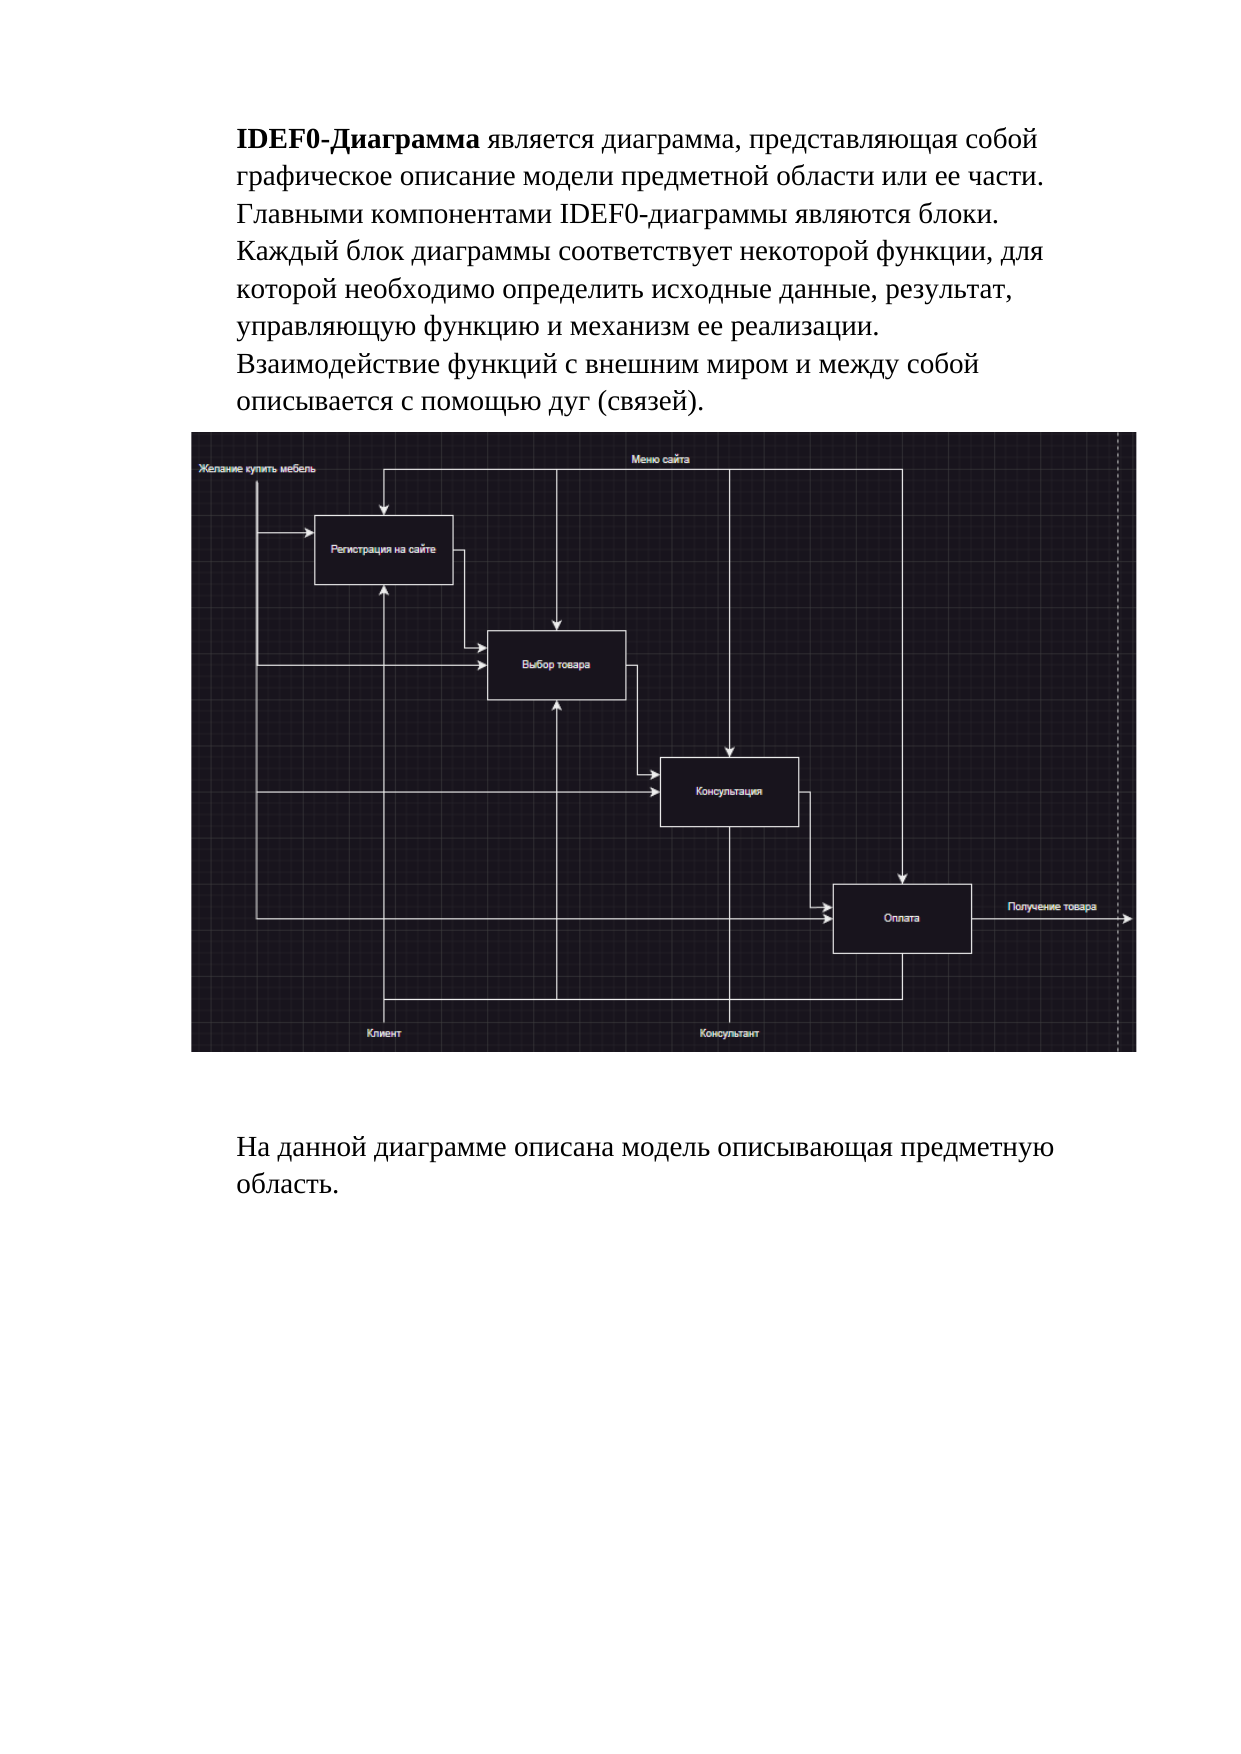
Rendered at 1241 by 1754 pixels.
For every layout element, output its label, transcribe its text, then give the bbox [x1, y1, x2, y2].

picture [191, 432, 1137, 1052]
text На данной диаграмме описана модель описывающая предметную область. [118, 1126, 1063, 1201]
text описывается с помощью дуг (связей). [118, 381, 1063, 418]
text IDEF0-Диаграмма является диаграмма, представляющая собой графическое описание модели предметной области или ее части. Главными компонентами IDEF0-диаграммы являются блоки. Каждый блок диаграммы соответствует некоторой функции, для которой необходимо определить исходные данные, результат, управляющую функцию и механизм ее реализации. Взаимодействие функций с внешним миром и между собой [118, 118, 1063, 381]
